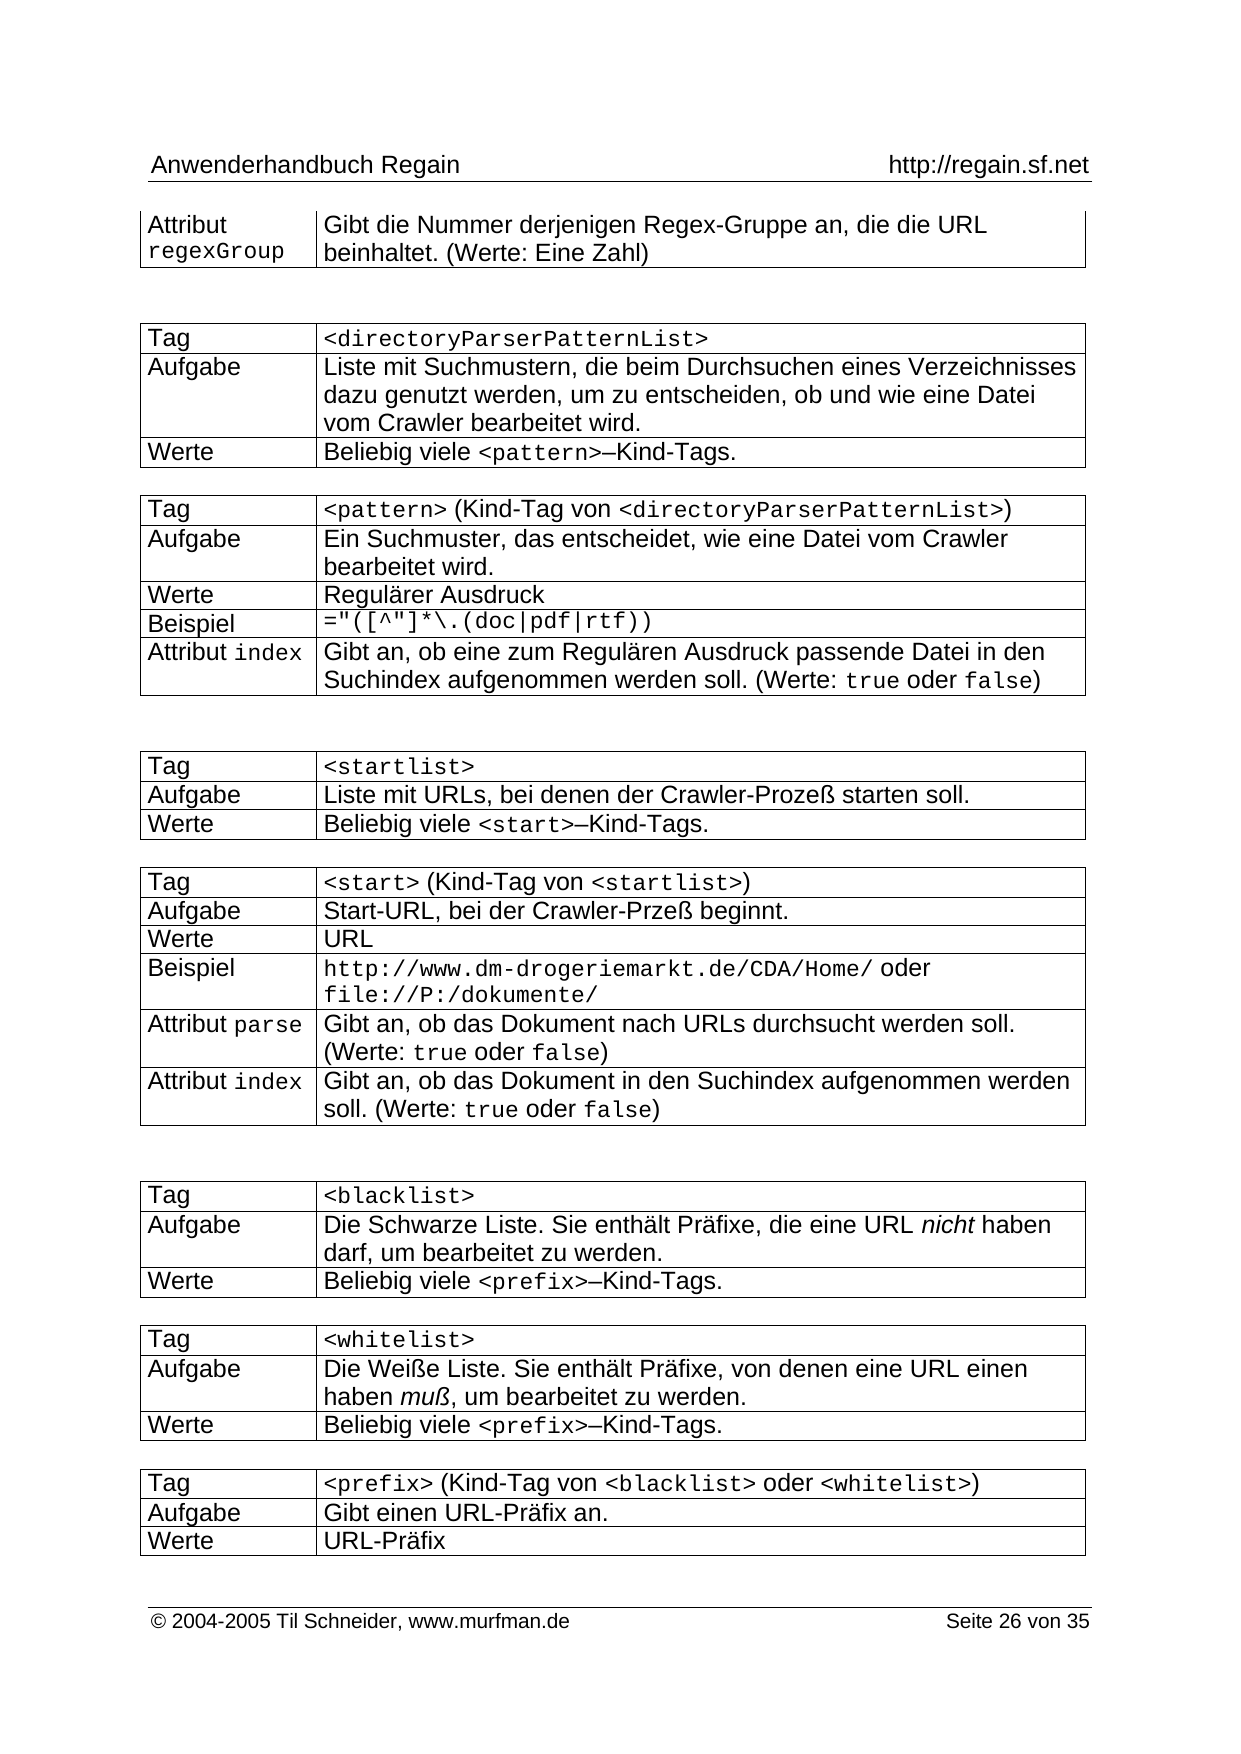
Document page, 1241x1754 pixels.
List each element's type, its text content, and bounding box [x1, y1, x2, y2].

table_cell Werte [141, 438, 316, 467]
table_cell Gibt einen URL-Präfix an. [317, 1499, 1085, 1526]
table_cell Liste mit Suchmustern, die beim Durchsuchen eines Verzeichnisses dazu genutzt werden, um zu entscheiden, ob und wie eine Datei vom Crawler bearbeitet wird. [317, 354, 1085, 437]
table_cell Gibt die Nummer derjenigen Regex-Gruppe an, die die URL beinhaltet. (Werte: Eine Zahl) [317, 211, 1085, 267]
table_cell Werte [141, 926, 316, 953]
table_cell Start-URL, bei der Crawler-Przeß beginnt. [317, 898, 1085, 925]
table_cell Beispiel [141, 954, 316, 1009]
table_cell Aufgabe [141, 1356, 316, 1411]
table_cell Aufgabe [141, 1212, 316, 1267]
table_header <startlist> [317, 752, 1085, 781]
table_cell Ein Suchmuster, das entscheidet, wie eine Datei vom Crawler bearbeitet wird. [317, 526, 1085, 581]
table_cell Aufgabe [141, 526, 316, 581]
table_cell Werte [141, 1412, 316, 1440]
table_cell Werte [141, 810, 316, 839]
table_header <blacklist> [317, 1182, 1085, 1211]
table_header <whitelist> [317, 1326, 1085, 1355]
table_cell Beliebig viele <pattern>–Kind-Tags. [317, 438, 1085, 467]
table_cell Die Weiße Liste. Sie enthält Präfixe, von denen eine URL einen haben muß, um bearbeitet zu werden. [317, 1356, 1085, 1411]
table_header Tag [141, 496, 316, 525]
table_cell Attribut index [141, 638, 316, 695]
table_cell Beliebig viele <prefix>–Kind-Tags. [317, 1268, 1085, 1297]
table_cell Attribut index [141, 1068, 316, 1125]
table_cell Werte [141, 582, 316, 609]
table_cell Aufgabe [141, 782, 316, 809]
table_cell ="([^"]*\.(doc|pdf|rtf)) [317, 610, 1085, 637]
table_cell Werte [141, 1527, 316, 1555]
table_cell Attribut regexGroup [141, 211, 316, 267]
table_header Tag [141, 868, 316, 897]
table_cell Regulärer Ausdruck [317, 582, 1085, 609]
table_cell Gibt an, ob eine zum Regulären Ausdruck passende Datei in den Suchindex aufgenommen werden soll. (Werte: true oder false) [317, 638, 1085, 695]
table_cell Aufgabe [141, 354, 316, 437]
table_cell URL-Präfix [317, 1527, 1085, 1555]
table_cell Werte [141, 1268, 316, 1297]
table_header Tag [141, 752, 316, 781]
table_cell Die Schwarze Liste. Sie enthält Präfixe, die eine URL nicht haben darf, um bearbeitet zu werden. [317, 1212, 1085, 1267]
table_cell Beispiel [141, 610, 316, 637]
table_cell Liste mit URLs, bei denen der Crawler-Prozeß starten soll. [317, 782, 1085, 809]
table_header <prefix> (Kind-Tag von <blacklist> oder <whitelist>) [317, 1470, 1085, 1498]
table_cell http://www.dm-drogeriemarkt.de/CDA/Home/ oder file://P:/dokumente/ [317, 954, 1085, 1009]
table_cell Attribut parse [141, 1010, 316, 1067]
table_cell Beliebig viele <prefix>–Kind-Tags. [317, 1412, 1085, 1440]
table_cell URL [317, 926, 1085, 953]
table_cell Aufgabe [141, 1499, 316, 1526]
table_header Tag [141, 1470, 316, 1498]
table_cell Aufgabe [141, 898, 316, 925]
table_header Tag [141, 1326, 316, 1355]
table_header <pattern> (Kind-Tag von <directoryParserPatternList>) [317, 496, 1085, 525]
table_header Tag [141, 1182, 316, 1211]
table_cell Gibt an, ob das Dokument nach URLs durchsucht werden soll. (Werte: true oder false) [317, 1010, 1085, 1067]
table_cell Gibt an, ob das Dokument in den Suchindex aufgenommen werden soll. (Werte: true oder false) [317, 1068, 1085, 1125]
table_header <start> (Kind-Tag von <startlist>) [317, 868, 1085, 897]
table_cell Beliebig viele <start>–Kind-Tags. [317, 810, 1085, 839]
table_header Tag [141, 324, 316, 353]
table_header <directoryParserPatternList> [317, 324, 1085, 353]
